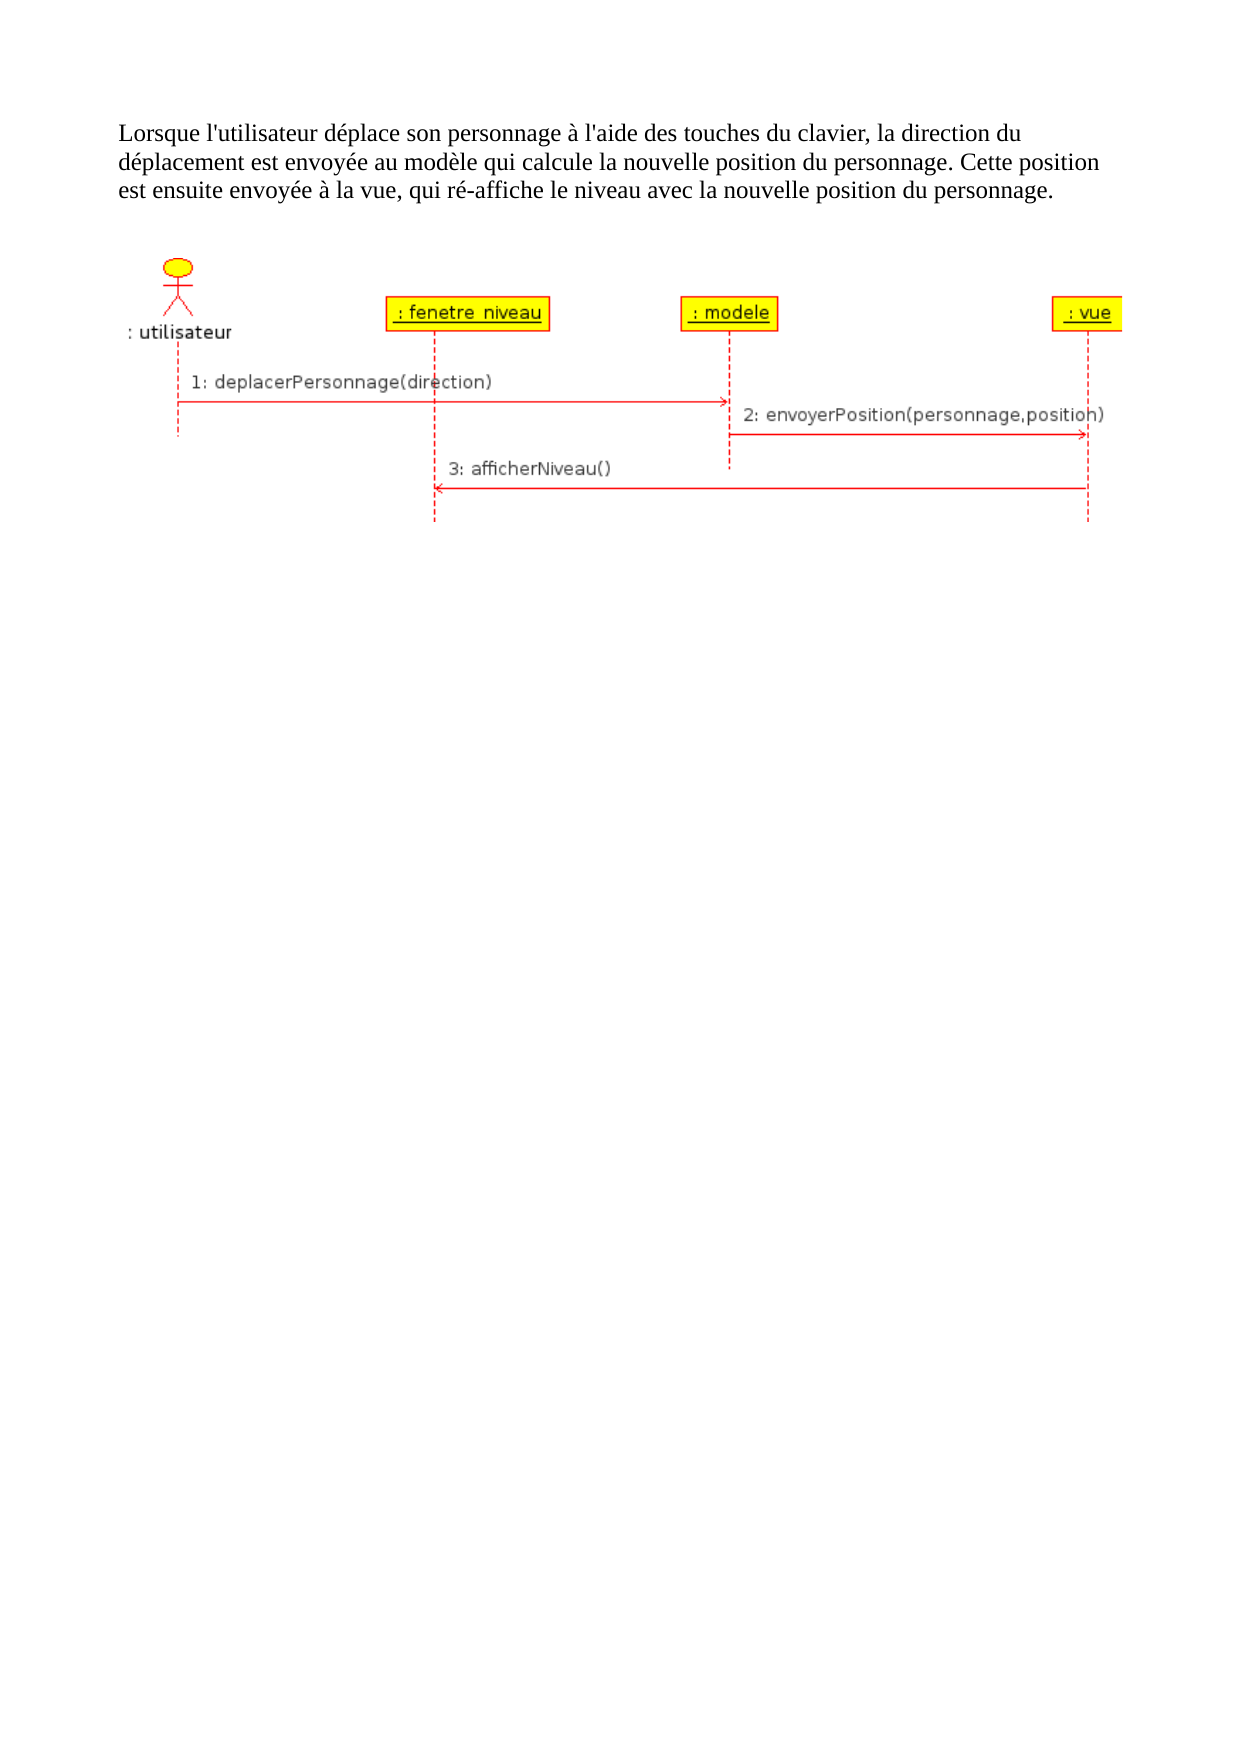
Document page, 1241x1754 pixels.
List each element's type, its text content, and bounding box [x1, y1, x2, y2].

picture [118, 258, 1123, 522]
text Lorsque l'utilisateur déplace son personnage à l'aide des touches du clavier, la direction du déplacement est envoyée au modèle qui calcule la nouvelle position du personnage. Cette position est ensuite envoyée à la vue, qui ré-affiche le niveau avec la nouvelle position du personnage. [118, 118, 1122, 204]
